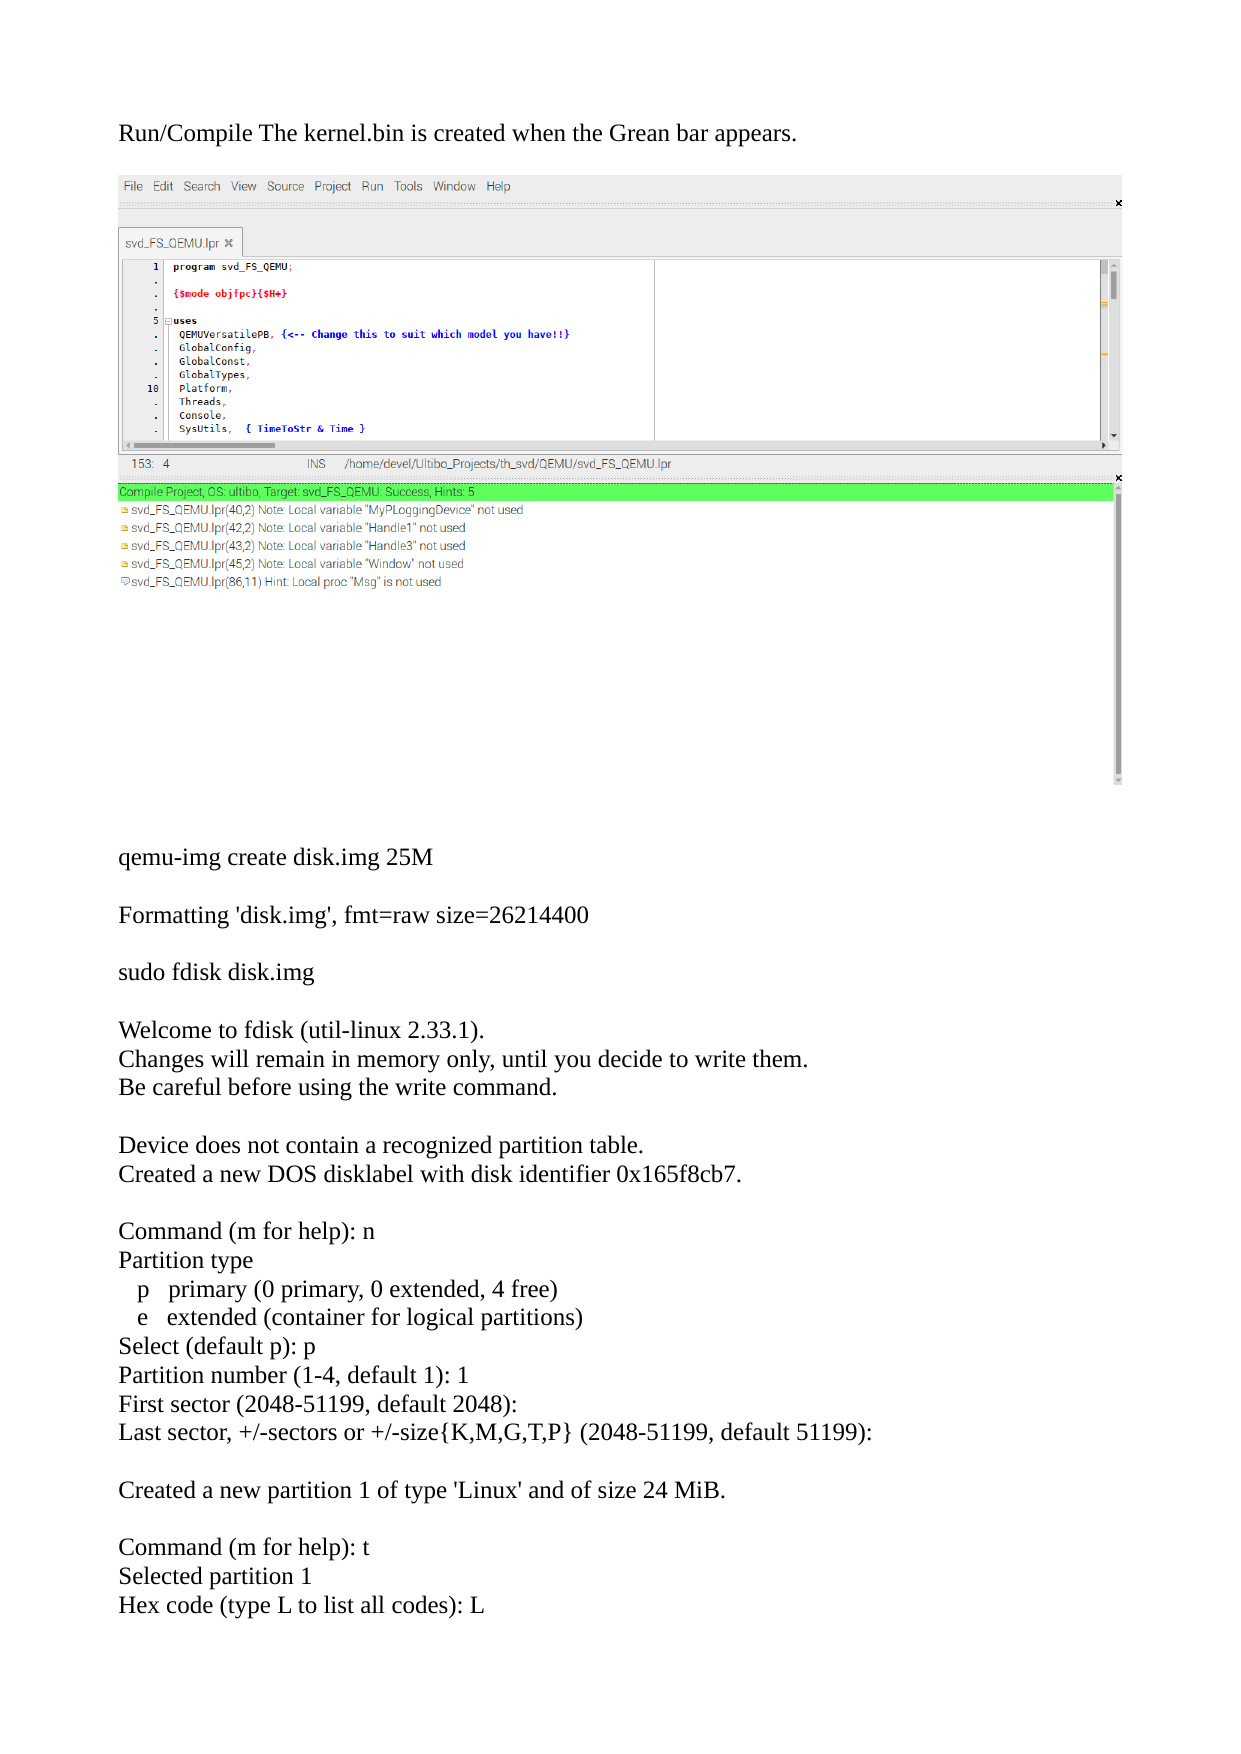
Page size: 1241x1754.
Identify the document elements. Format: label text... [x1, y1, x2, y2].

text e extended (container for logical partitions) [118, 1302, 1122, 1331]
text Hex code (type L to list all codes): L [118, 1590, 1122, 1619]
text Last sector, +/-sectors or +/-size{K,M,G,T,P} (2048-51199, default 51199): [118, 1417, 1122, 1446]
text Welcome to fdisk (util-linux 2.33.1). [118, 1015, 1122, 1044]
text Be careful before using the write command. [118, 1072, 1122, 1101]
text Command (m for help): t [118, 1532, 1122, 1561]
text Command (m for help): n [118, 1216, 1122, 1245]
text qemu-img create disk.img 25M [118, 842, 1122, 871]
text Select (default p): p [118, 1331, 1122, 1360]
text Created a new partition 1 of type 'Linux' and of size 24 MiB. [118, 1475, 1122, 1504]
text Created a new DOS disklabel with disk identifier 0x165f8cb7. [118, 1159, 1122, 1187]
text p primary (0 primary, 0 extended, 4 free) [118, 1274, 1122, 1302]
text Changes will remain in memory only, until you decide to write them. [118, 1044, 1122, 1072]
text sudo fdisk disk.img [118, 957, 1122, 986]
text Device does not contain a recognized partition table. [118, 1130, 1122, 1159]
text Partition type [118, 1245, 1122, 1274]
text Partition number (1-4, default 1): 1 [118, 1360, 1122, 1389]
text Selected partition 1 [118, 1561, 1122, 1590]
text Run/Compile The kernel.bin is created when the Grean bar appears. [118, 118, 1122, 147]
text Formatting 'disk.img', fmt=raw size=26214400 [118, 900, 1122, 929]
text First sector (2048-51199, default 2048): [118, 1389, 1122, 1417]
picture [118, 175, 1123, 785]
